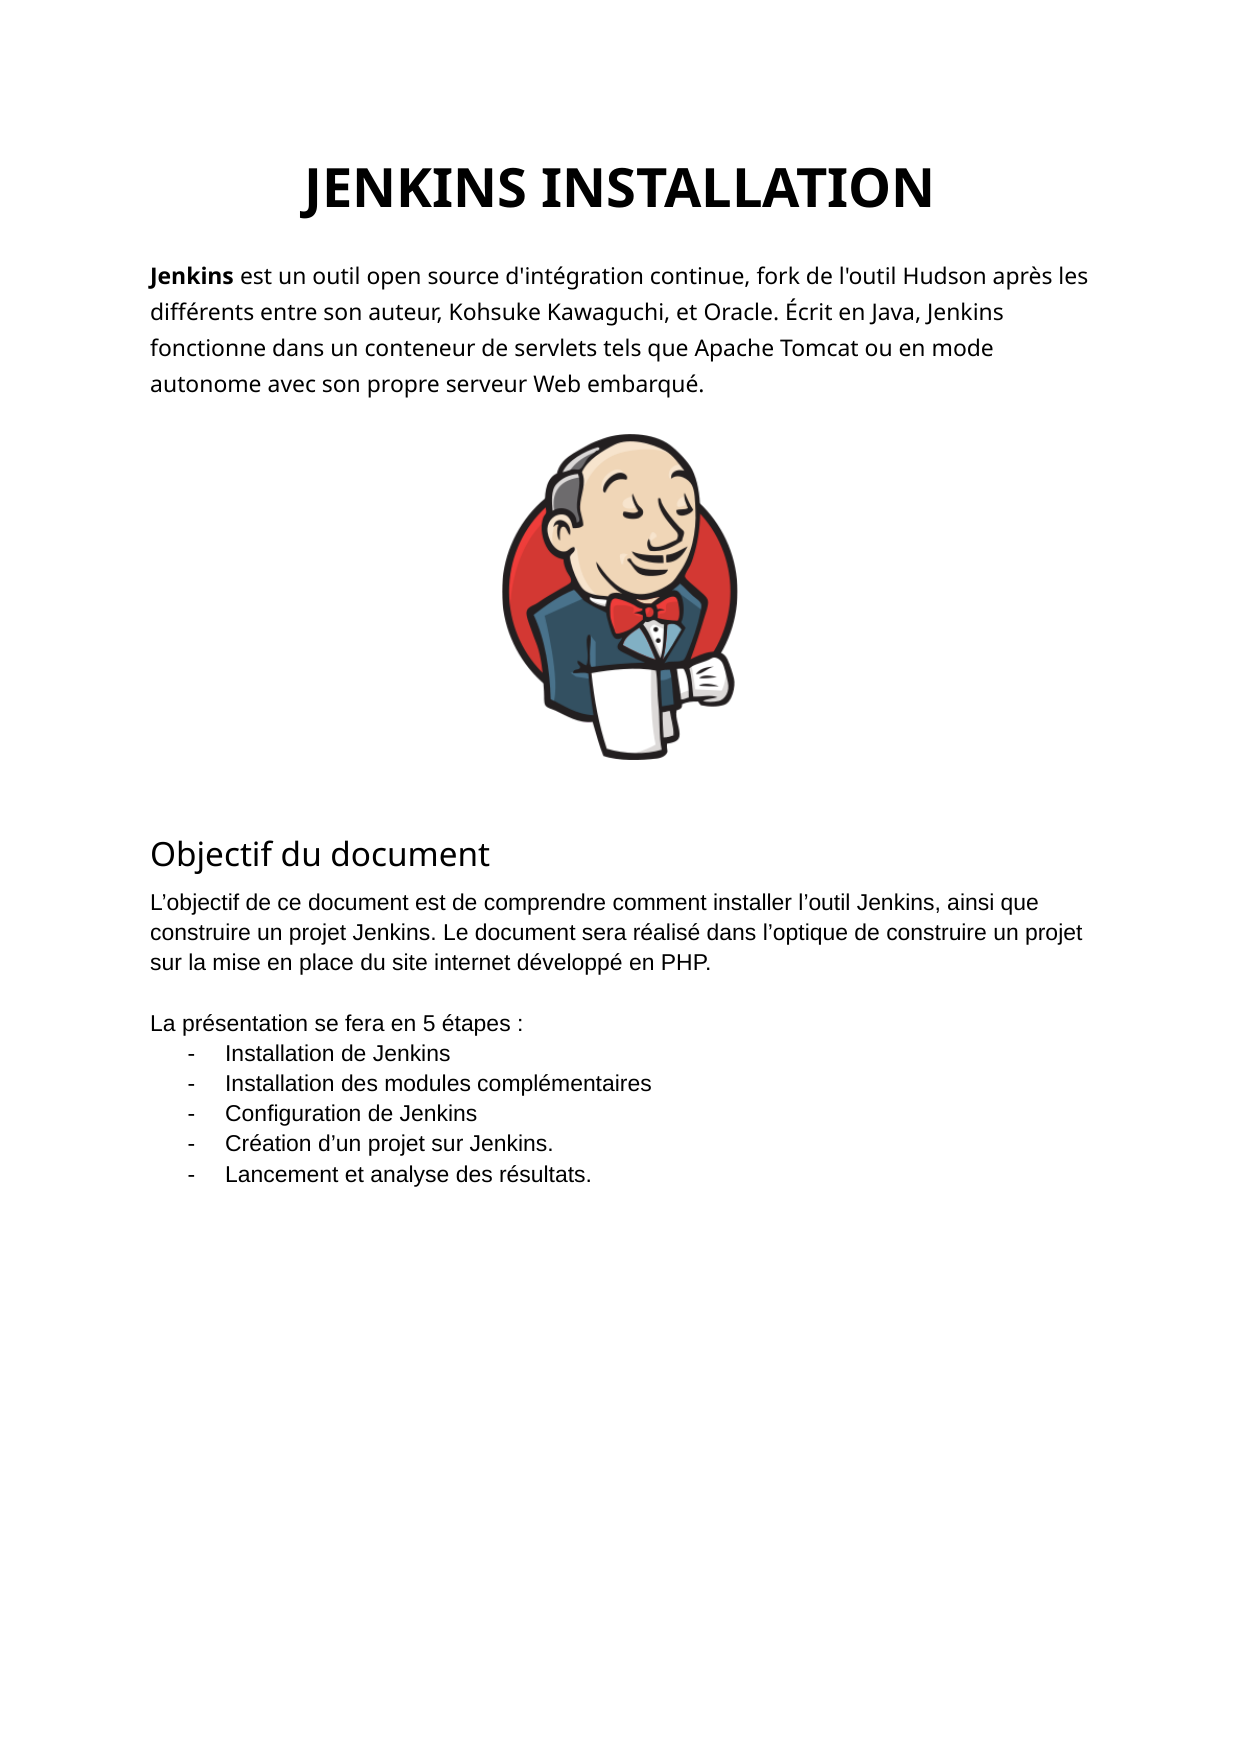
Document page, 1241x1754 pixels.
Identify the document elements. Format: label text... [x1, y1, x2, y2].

subtitle Objectif du document [150, 831, 1090, 876]
picture [502, 434, 738, 760]
title JENKINS INSTALLATION [150, 150, 1090, 224]
text Jenkins est un outil open source d'intégration continue, fork de l'outil Hudson après les différents entre son auteur, Kohsuke Kawaguchi, et Oracle. Écrit en Java, Jenkins fonctionne dans un conteneur de servlets tels que Apache Tomcat ou en mode autonome avec son propre serveur Web embarqué. [150, 260, 1090, 399]
text La présentation se fera en 5 étapes : [150, 1009, 1090, 1036]
list Création d’un projet sur Jenkins. [187, 1130, 1090, 1157]
list Configuration de Jenkins [187, 1100, 1090, 1126]
list Lancement et analyse des résultats. [187, 1161, 1090, 1187]
text L’objectif de ce document est de comprendre comment installer l’outil Jenkins, ainsi que construire un projet Jenkins. Le document sera réalisé dans l’optique de construire un projet sur la mise en place du site internet développé en PHP. [150, 889, 1090, 975]
list Installation des modules complémentaires [187, 1070, 1090, 1096]
list Installation de Jenkins [187, 1040, 1090, 1066]
